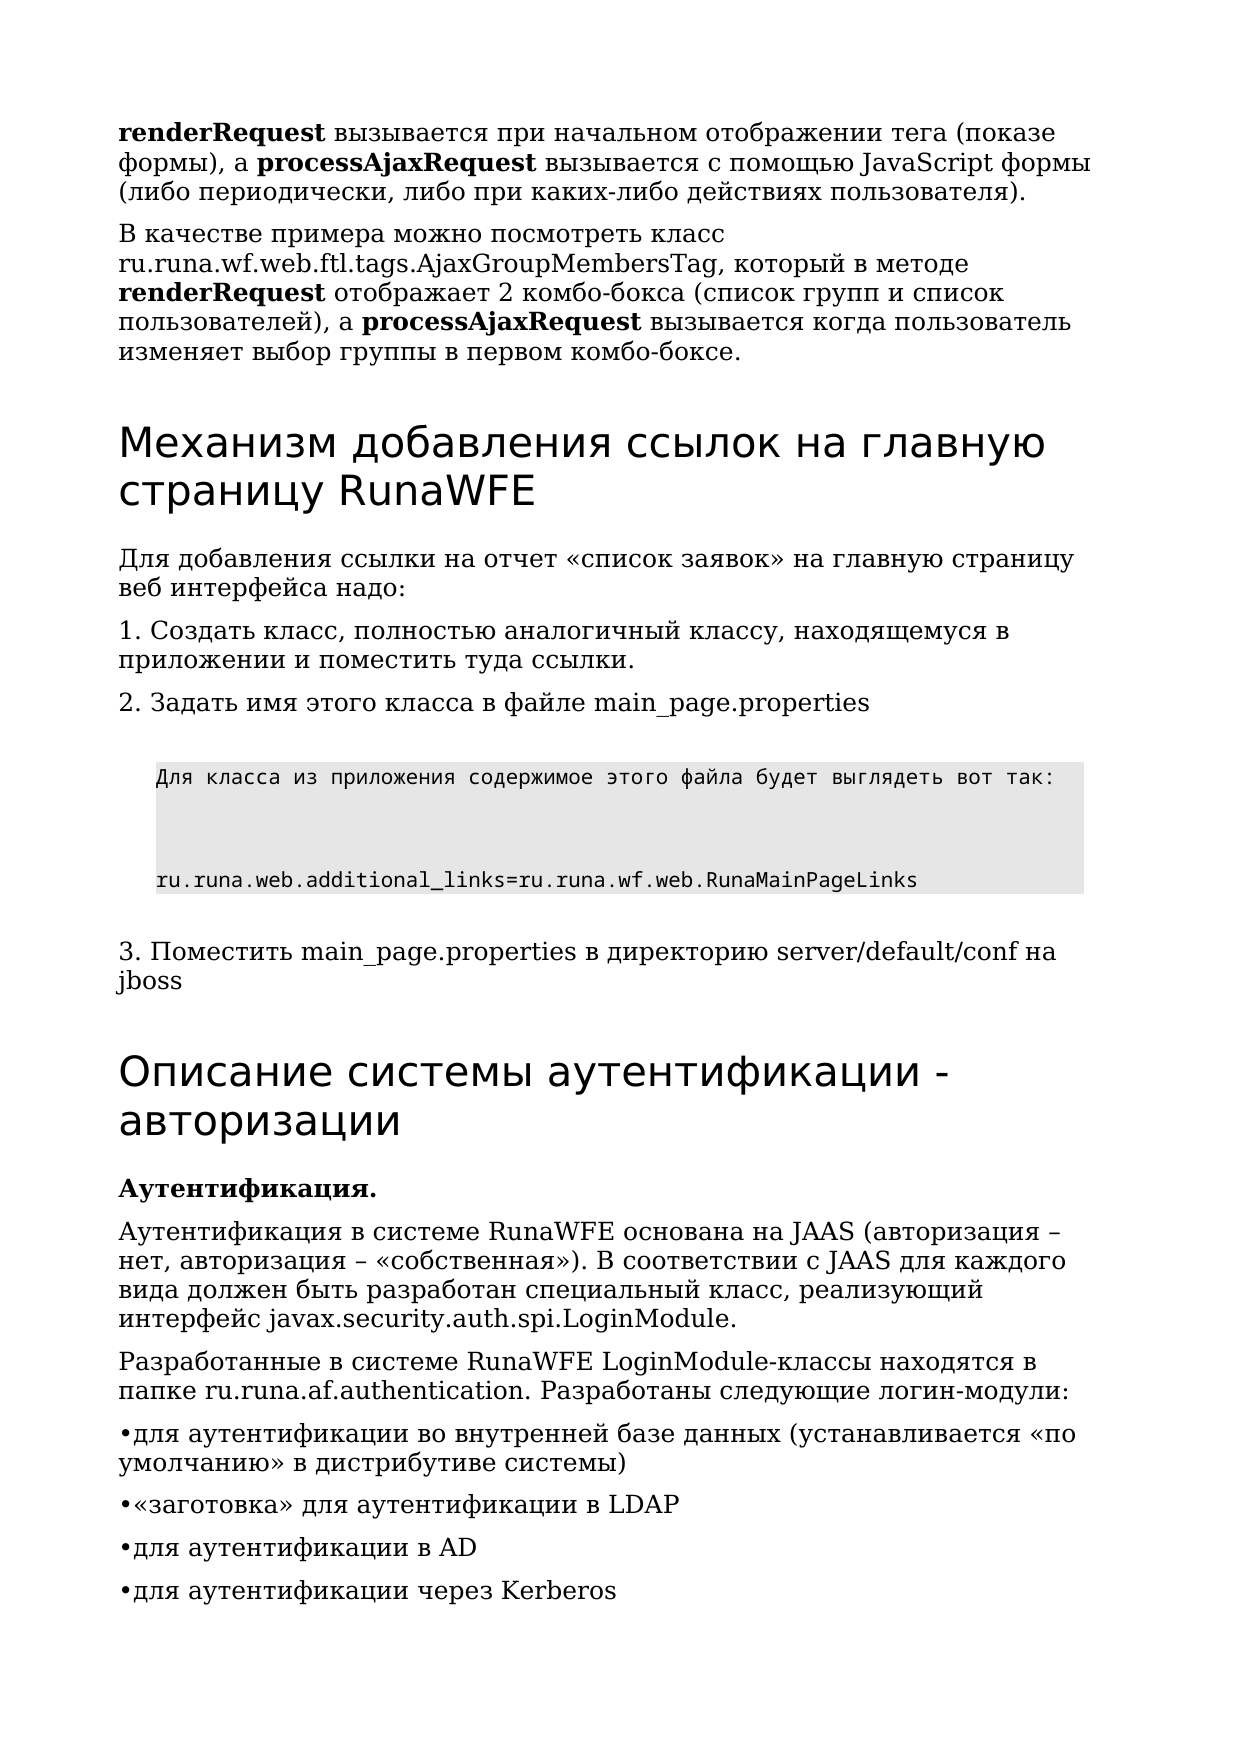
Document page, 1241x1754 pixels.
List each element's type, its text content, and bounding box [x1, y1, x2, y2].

list для аутентификации в AD [118, 1533, 1122, 1562]
subtitle Механизм добавления ссылок на главную страницу RunaWFE [118, 418, 1122, 515]
text Аутентификация в системе RunaWFE основана на JAAS (авторизация – нет, авторизация – «собственная»). В соответствии с JAAS для каждого вида должен быть разработан специальный класс, реализующий интерфейс javax.security.auth.spi.LoginModule. [118, 1217, 1122, 1333]
text В качестве примера можно посмотреть класс ru.runa.wf.web.ftl.tags.AjaxGroupMembersTag, который в методе renderRequest отображает 2 комбо-бокса (список групп и список пользователей), а processAjaxRequest вызывается когда пользователь изменяет выбор группы в первом комбо-боксе. [118, 219, 1122, 366]
subtitle Описание системы аутентификации - авторизации [118, 1048, 1122, 1145]
list «заготовка» для аутентификации в LDAP [118, 1491, 1122, 1520]
text 3. Поместить main_page.properties в директорию server/default/conf на jboss [118, 937, 1122, 996]
text Разработанные в системе RunaWFE LoginModule-классы находятся в папке ru.runa.af.authentication. Разработаны следующие логин-модули: [118, 1347, 1122, 1405]
text ru.runa.web.additional_links=ru.runa.wf.web.RunaMainPageLinks [156, 865, 1084, 894]
text renderRequest вызывается при начальном отображении тега (показе формы), а processAjaxRequest вызывается с помощью JavaScript формы (либо периодически, либо при каких-либо действиях пользователя). [118, 118, 1122, 206]
text Для добавления ссылки на отчет «список заявок» на главную страницу веб интерфейса надо: [118, 544, 1122, 602]
text 1. Создать класс, полностью аналогичный классу, находящемуся в приложении и поместить туда ссылки. [118, 616, 1122, 674]
list для аутентификации через Kerberos [118, 1576, 1122, 1605]
text 2. Задать имя этого класса в файле main_page.properties [118, 688, 1122, 717]
text Аутентификация. [118, 1174, 1122, 1203]
list для аутентификации во внутренней базе данных (устанавливается «по умолчанию» в дистрибутиве системы) [118, 1419, 1122, 1477]
text Для класса из приложения содержимое этого файла будет выглядеть вот так: [156, 762, 1084, 790]
